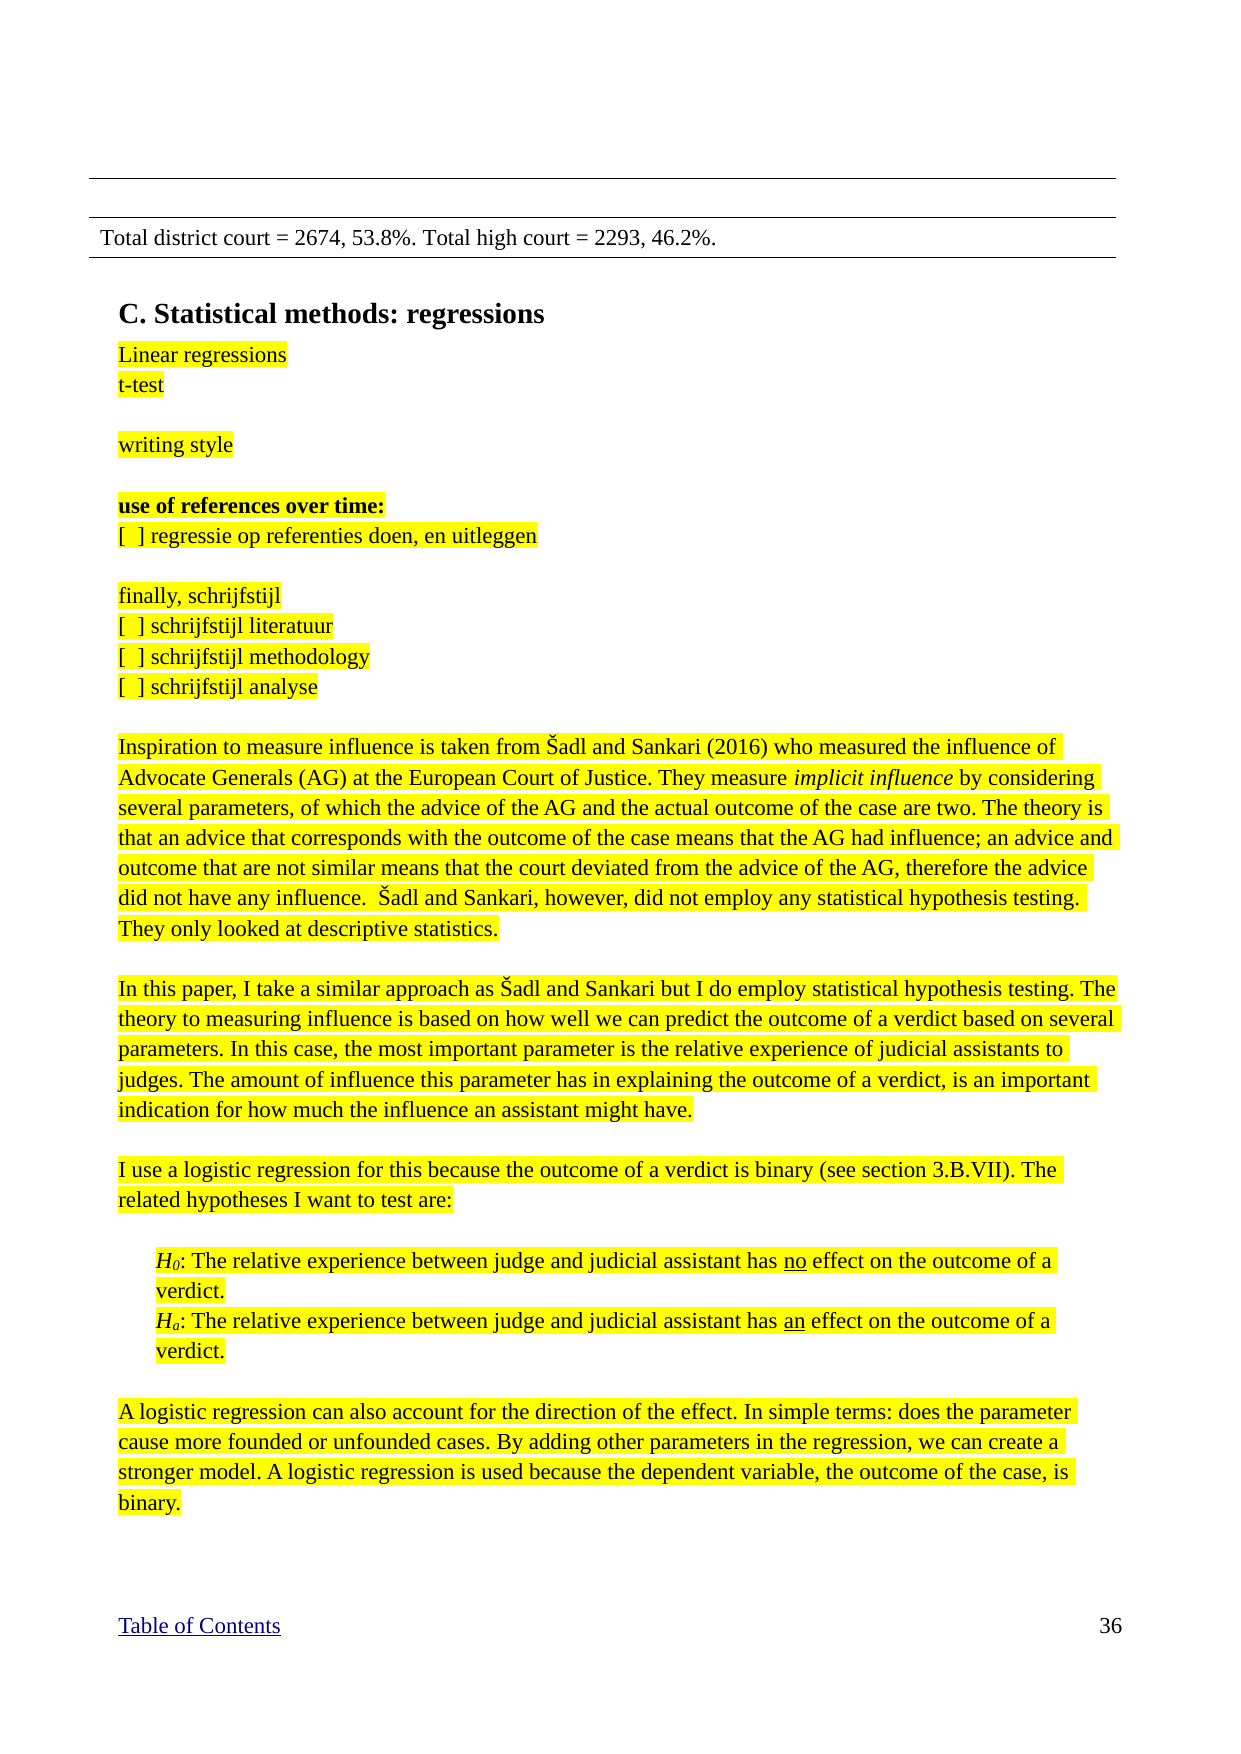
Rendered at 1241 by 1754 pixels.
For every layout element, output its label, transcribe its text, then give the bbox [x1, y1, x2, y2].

table_cell [952, 218, 1034, 257]
text In this paper, I take a similar approach as Šadl and Sankari but I do employ statistical hypothesis testing. The theory to measuring influence is based on how well we can predict the outcome of a verdict based on several parameters. In this case, the most important parameter is the relative experience of judicial assistants to judges. The amount of influence this parameter has in explaining the outcome of a verdict, is an important indication for how much the influence an assistant might have. [118, 975, 1122, 1122]
text Linear regressions [118, 341, 1122, 367]
table_cell [89, 179, 790, 217]
text writing style [118, 431, 1122, 458]
text [ ] schrijfstijl literatuur [118, 612, 1122, 639]
table_cell [1034, 218, 1116, 257]
text finally, schrijfstijl [118, 582, 1122, 609]
table_cell [790, 179, 952, 217]
text [ ] regressie op referenties doen, en uitleggen [118, 522, 1122, 548]
text use of references over time: [118, 492, 1122, 518]
text H0: The relative experience between judge and judicial assistant has no effect on the outcome of a verdict. Ha: The relative experience between judge and judicial assistant has an effect on the outcome of a verdict. [156, 1247, 1122, 1364]
table_cell Total district court = 2674, 53.8%. Total high court = 2293, 46.2%. [89, 218, 790, 257]
subtitle C. Statistical methods: regressions [118, 296, 1122, 330]
text I use a logistic regression for this because the outcome of a verdict is binary (see section 3.B.VII). The related hypotheses I want to test are: [118, 1156, 1122, 1213]
text t-test [118, 371, 1122, 397]
text Inspiration to measure influence is taken from Šadl and Sankari (2016) who measured the influence of Advocate Generals (AG) at the European Court of Justice. They measure implicit influence by considering several parameters, of which the advice of the AG and the actual outcome of the case are two. The theory is that an advice that corresponds with the outcome of the case means that the AG had influence; an advice and outcome that are not similar means that the court deviated from the advice of the AG, therefore the advice did not have any influence. Šadl and Sankari, however, did not employ any statistical hypothesis testing. They only looked at descriptive statistics. [118, 733, 1122, 941]
table_cell [952, 179, 1034, 217]
text [ ] schrijfstijl analyse [118, 673, 1122, 699]
table_cell [790, 218, 952, 257]
text A logistic regression can also account for the direction of the effect. In simple terms: does the parameter cause more founded or unfounded cases. By adding other parameters in the regression, we can create a stronger model. A logistic regression is used because the dependent variable, the outcome of the case, is binary. [118, 1398, 1122, 1515]
table_cell [1034, 179, 1116, 217]
text [ ] schrijfstijl methodology [118, 643, 1122, 669]
